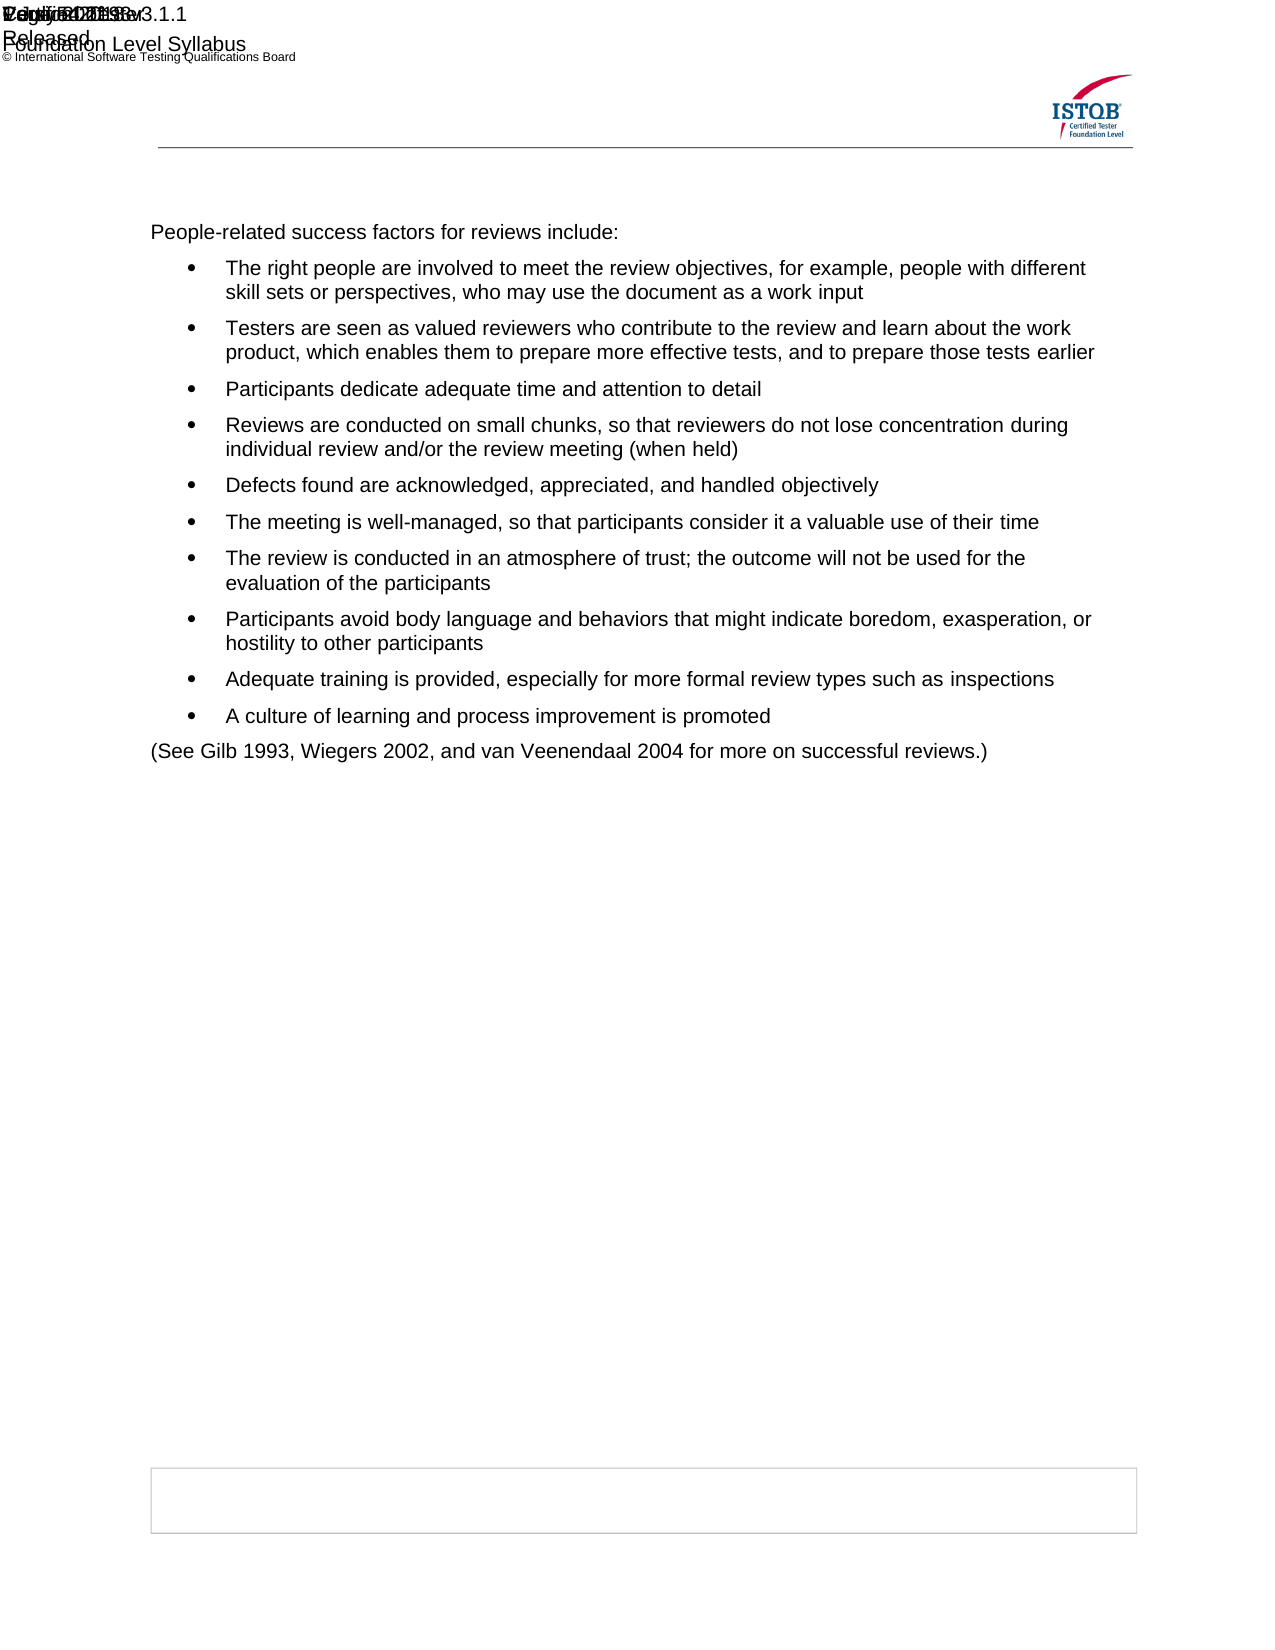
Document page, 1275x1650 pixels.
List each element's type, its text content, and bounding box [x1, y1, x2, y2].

list Reviews are conducted on small chunks, so that reviewers do not lose concentration during individual review and/or the review meeting (when held) [188, 413, 1069, 461]
list The meeting is well-managed, so that participants consider it a valuable use of their time [188, 510, 1150, 534]
list Participants dedicate adequate time and attention to detail [188, 377, 1150, 401]
picture [1036, 58, 1148, 161]
list Defects found are acknowledged, appreciated, and handled objectively [188, 473, 1150, 497]
list A culture of learning and process improvement is promoted [188, 703, 1150, 727]
list Participants avoid body language and behaviors that might indicate boredom, exasperation, or hostility to other participants [188, 606, 1093, 654]
list Testers are seen as valued reviewers who contribute to the review and learn about the work product, which enables them to prepare more effective tests, and to prepare those tests earlier [188, 316, 1096, 364]
text (See Gilb 1993, Wiegers 2002, and van Veenendaal 2004 for more on successful reviews.) [150, 739, 1150, 763]
list The right people are involved to meet the review objectives, for example, people with different skill sets or perspectives, who may use the document as a work input [188, 256, 1088, 303]
list Adequate training is provided, especially for more formal review types such as inspections [188, 667, 1150, 691]
text People-related success factors for reviews include: [150, 219, 1150, 243]
list The review is conducted in an atmosphere of trust; the outcome will not be used for the evaluation of the participants [188, 546, 1027, 594]
